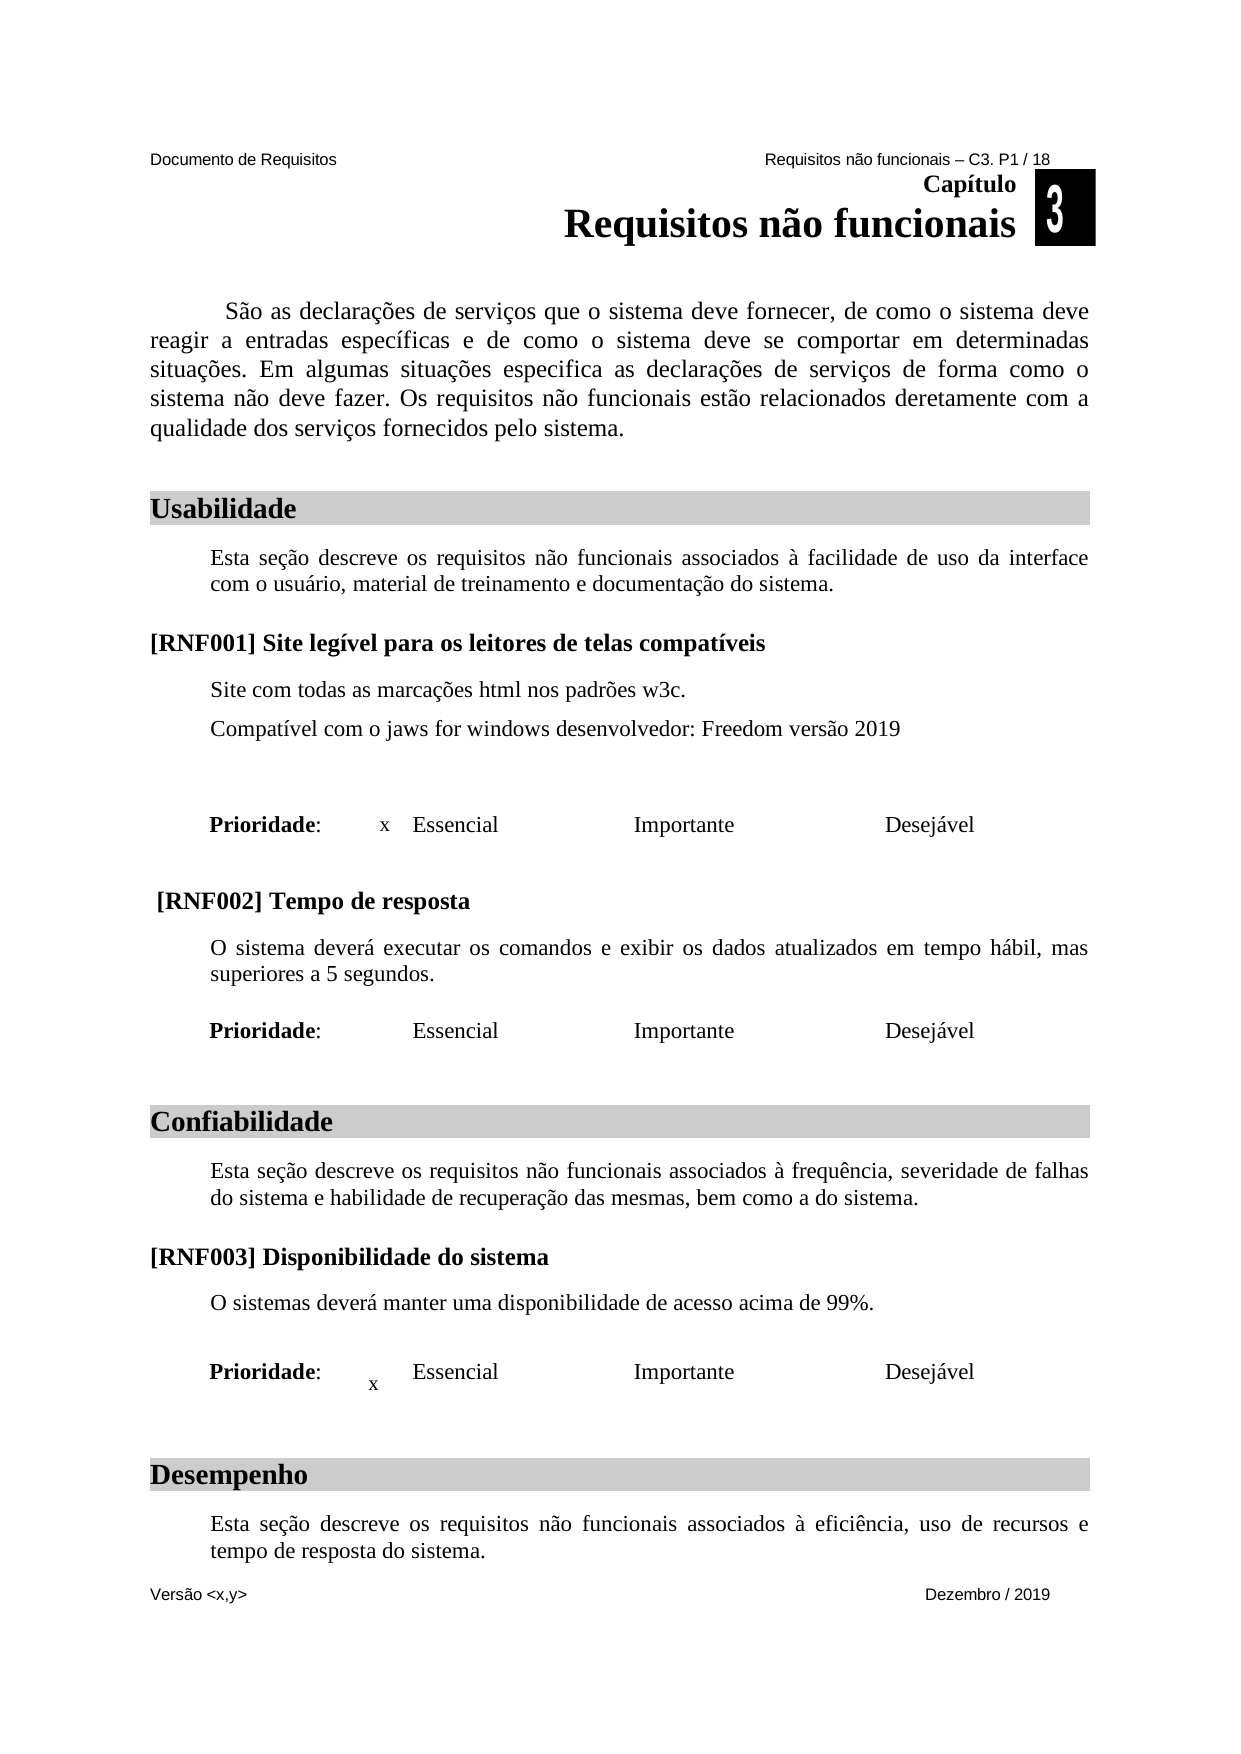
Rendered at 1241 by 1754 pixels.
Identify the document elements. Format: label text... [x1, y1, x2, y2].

text [RNF001] Site legível para os leitores de telas compatíveis [150, 628, 1090, 657]
text O sistema deverá executar os comandos e exibir os dados atualizados em tempo hábil, mas superiores a 5 segundos. [210, 934, 1090, 987]
table_header x [357, 1322, 401, 1420]
table_header Desejável [874, 1322, 1017, 1420]
text Site com todas as marcações html nos padrões w3c. [210, 676, 1090, 702]
table_header  [829, 993, 873, 1067]
table_header x [357, 787, 401, 861]
table_header [357, 993, 401, 1067]
text [RNF003] Disponibilidade do sistema [150, 1241, 1090, 1270]
table_header [829, 787, 873, 861]
subtitle [RNF002] Tempo de resposta [150, 886, 1090, 915]
text São as declarações de serviços que o sistema deve fornecer, de como o sistema deve reagir a entradas específicas e de como o sistema deve se comportar em determinadas situações. Em algumas situações especifica as declarações de serviços de forma como o sistema não deve fazer. Os requisitos não funcionais estão relacionados deretamente com a qualidade dos serviços fornecidos pelo sistema. [150, 296, 1090, 441]
table_header Essencial [401, 787, 578, 861]
text Esta seção descreve os requisitos não funcionais associados à facilidade de uso da interface com o usuário, material de treinamento e documentação do sistema. [210, 544, 1090, 597]
table_header Importante [623, 1322, 829, 1420]
table_header Desejável [874, 993, 1017, 1067]
table_header Prioridade: [194, 993, 357, 1067]
subtitle Requisitos não funcionais [150, 198, 1035, 246]
table_header [578, 993, 622, 1067]
table_header Desejável [874, 787, 1017, 861]
table_header  [578, 787, 622, 861]
table_header [829, 1322, 873, 1420]
subtitle Desempenho [150, 1458, 1090, 1491]
text Esta seção descreve os requisitos não funcionais associados à frequência, severidade de falhas do sistema e habilidade de recuperação das mesmas, bem como a do sistema. [210, 1157, 1090, 1210]
text Compatível com o jaws for windows desenvolvedor: Freedom versão 2019 [210, 715, 1090, 742]
subtitle Confiabilidade [150, 1105, 1090, 1138]
subtitle Usabilidade [150, 491, 1090, 525]
text Capítulo [150, 169, 1035, 198]
text O sistemas deverá manter uma disponibilidade de acesso acima de 99%. [210, 1289, 1090, 1316]
table_header Essencial [401, 1322, 578, 1420]
table_header Essencial [401, 993, 578, 1067]
text Esta seção descreve os requisitos não funcionais associados à eficiência, uso de recursos e tempo de resposta do sistema. [210, 1510, 1090, 1563]
table_header Prioridade: [194, 787, 357, 861]
table_header Importante [623, 787, 829, 861]
table_header [578, 1322, 622, 1420]
table_header Importante [623, 993, 829, 1067]
table_header Prioridade: [194, 1322, 357, 1420]
